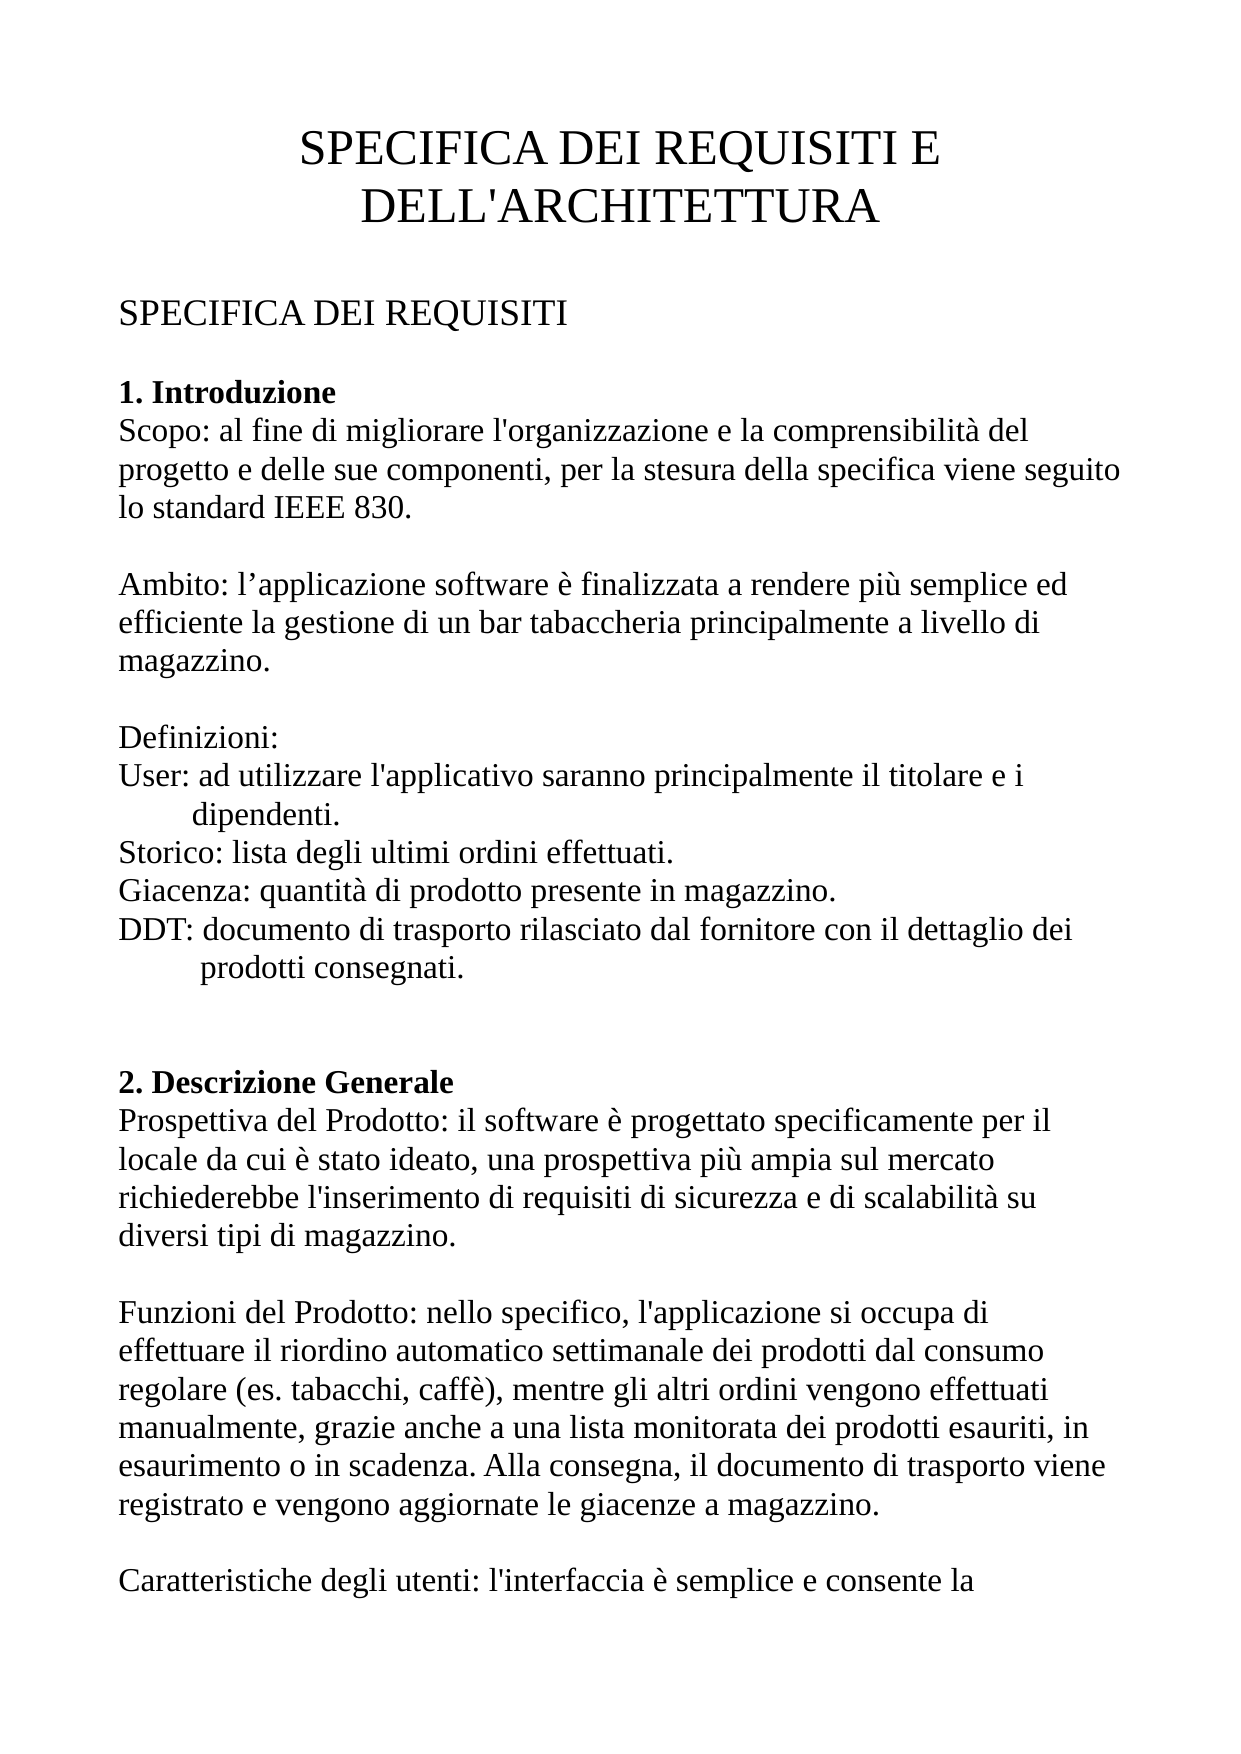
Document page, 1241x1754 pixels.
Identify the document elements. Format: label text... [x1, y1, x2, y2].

text Storico: lista degli ultimi ordini effettuati. [118, 832, 1122, 870]
text User: ad utilizzare l'applicativo saranno principalmente il titolare e i dipendenti. [118, 755, 1122, 832]
text Caratteristiche degli utenti: l'interfaccia è semplice e consente la [118, 1560, 1122, 1599]
text Scopo: al fine di migliorare l'organizzazione e la comprensibilità del progetto e delle sue componenti, per la stesura della specifica viene seguito lo standard IEEE 830. [118, 410, 1122, 525]
text Definizioni: [118, 717, 1122, 755]
text Prospettiva del Prodotto: il software è progettato specificamente per il locale da cui è stato ideato, una prospettiva più ampia sul mercato richiederebbe l'inserimento di requisiti di sicurezza e di scalabilità su diversi tipi di magazzino. [118, 1100, 1122, 1254]
text SPECIFICA DEI REQUISITI [118, 291, 1122, 334]
text Ambito: l’applicazione software è finalizzata a rendere più semplice ed efficiente la gestione di un bar tabaccheria principalmente a livello di magazzino. [118, 564, 1122, 679]
text 1. Introduzione [118, 372, 1122, 410]
text DDT: documento di trasporto rilasciato dal fornitore con il dettaglio dei prodotti consegnati. [118, 909, 1122, 985]
text SPECIFICA DEI REQUISITI E [118, 118, 1122, 176]
text Giacenza: quantità di prodotto presente in magazzino. [118, 870, 1122, 909]
text 2. Descrizione Generale [118, 1062, 1122, 1100]
text Funzioni del Prodotto: nello specifico, l'applicazione si occupa di effettuare il riordino automatico settimanale dei prodotti dal consumo regolare (es. tabacchi, caffè), mentre gli altri ordini vengono effettuati manualmente, grazie anche a una lista monitorata dei prodotti esauriti, in esaurimento o in scadenza. Alla consegna, il documento di trasporto viene registrato e vengono aggiornate le giacenze a magazzino. [118, 1292, 1122, 1522]
text DELL'ARCHITETTURA [118, 176, 1122, 233]
